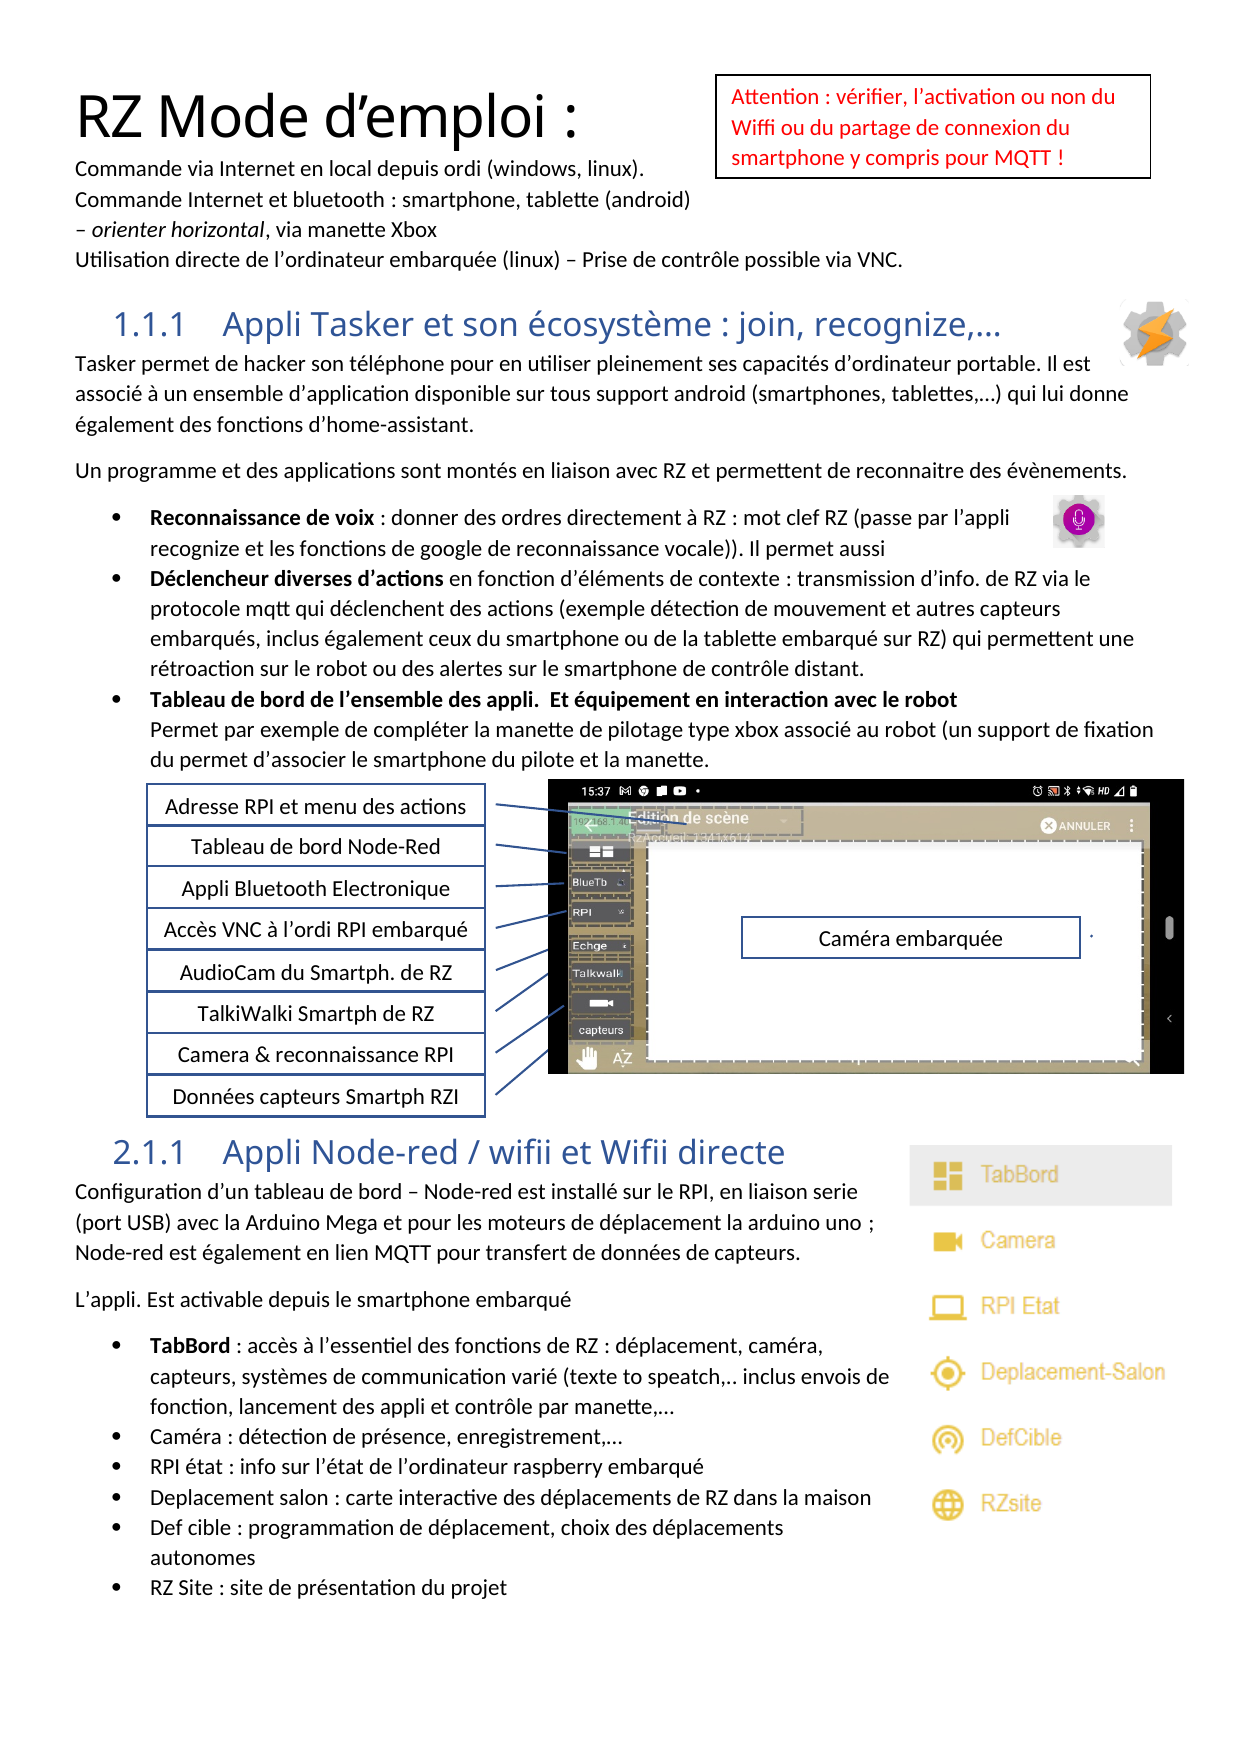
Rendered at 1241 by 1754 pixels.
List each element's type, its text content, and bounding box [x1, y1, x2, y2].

text Données capteurs Smartph RZI [162, 1082, 470, 1109]
text Accès VNC à l’ordi RPI embarqué [162, 915, 470, 942]
text Caméra embarquée [757, 924, 1065, 951]
list Caméra : détection de présence, enregistrement,… [112, 1422, 909, 1450]
title [1151, 75, 1165, 154]
picture [1119, 299, 1189, 366]
picture [580, 779, 1189, 1076]
list Adresse RPI et menu des actions [162, 792, 470, 818]
picture [909, 1145, 1173, 1543]
text AudioCam du Smartph. de RZ [162, 958, 470, 984]
text Commande via Internet en local depuis ordi (windows, linux). Commande Internet et bluetooth : smartphone, tablette (android) – orienter horizontal, via manette Xbox Utilisation directe de l’ordinateur embarquée (linux) – Prise de contrôle possible via VNC. [75, 154, 1165, 273]
text Tasker permet de hacker son téléphone pour en utiliser pleinement ses capacités d’ordinateur portable. Il est associé à un ensemble d’application disponible sur tous support android (smartphones, tablettes,…) qui lui donne également des fonctions d’home-assistant. [75, 349, 1165, 438]
list RZ Site : site de présentation du projet [112, 1573, 1165, 1601]
list Reconnaissance de voix : donner des ordres directement à RZ : mot clef RZ (passe par l’appli recognize et les fonctions de google de reconnaissance vocale)). Il permet aussi [112, 503, 1165, 562]
text Configuration d’un tableau de bord – Node-red est installé sur le RPI, en liaison serie (port USB) avec la Arduino Mega et pour les moteurs de déplacement la arduino uno ; Node-red est également en lien MQTT pour transfert de données de capteurs. [75, 1177, 909, 1266]
title RZ Mode d’emploi : [75, 75, 715, 154]
text L’appli. Est activable depuis le smartphone embarqué [75, 1285, 909, 1313]
list RPI état : info sur l’état de l’ordinateur raspberry embarqué [112, 1452, 909, 1480]
subtitle Appli Node-red / wifii et Wifii directe [112, 1128, 1165, 1174]
list Deplacement salon : carte interactive des déplacements de RZ dans la maison [112, 1483, 909, 1511]
text Tableau de bord Node-Red [162, 832, 470, 859]
text Appli Bluetooth Electronique [162, 874, 470, 900]
list TabBord : accès à l’essentiel des fonctions de RZ : déplacement, caméra, capteurs, systèmes de communication varié (texte to speatch,.. inclus envois de fonction, lancement des appli et contrôle par manette,… [112, 1332, 909, 1420]
subtitle Appli Tasker et son écosystème : join, recognize,… [112, 300, 1119, 346]
list Déclencheur diverses d’actions en fonction d’éléments de contexte : transmission d’info. de RZ via le protocole mqtt qui déclenchent des actions (exemple détection de mouvement et autres capteurs embarqués, inclus également ceux du smartphone ou de la tablette embarqué sur RZ) qui permettent une rétroaction sur le robot ou des alertes sur le smartphone de contrôle distant. [112, 564, 1165, 682]
text Un programme et des applications sont montés en liaison avec RZ et permettent de reconnaitre des évènements. [75, 457, 1165, 484]
picture [1053, 495, 1105, 548]
list Tableau de bord de l’ensemble des appli. Et équipement en interaction avec le robot Permet par exemple de compléter la manette de pilotage type xbox associé au robot (un support de fixation du permet d’associer le smartphone du pilote et la manette. [112, 685, 1165, 773]
text TalkiWalki Smartph de RZ [162, 999, 470, 1025]
text Camera & reconnaissance RPI [162, 1040, 470, 1067]
text Attention : vérifier, l’activation ou non du Wiffi ou du partage de connexion du smartphone y compris pour MQTT ! [731, 82, 1136, 171]
list Def cible : programmation de déplacement, choix des déplacements autonomes [112, 1513, 1165, 1571]
